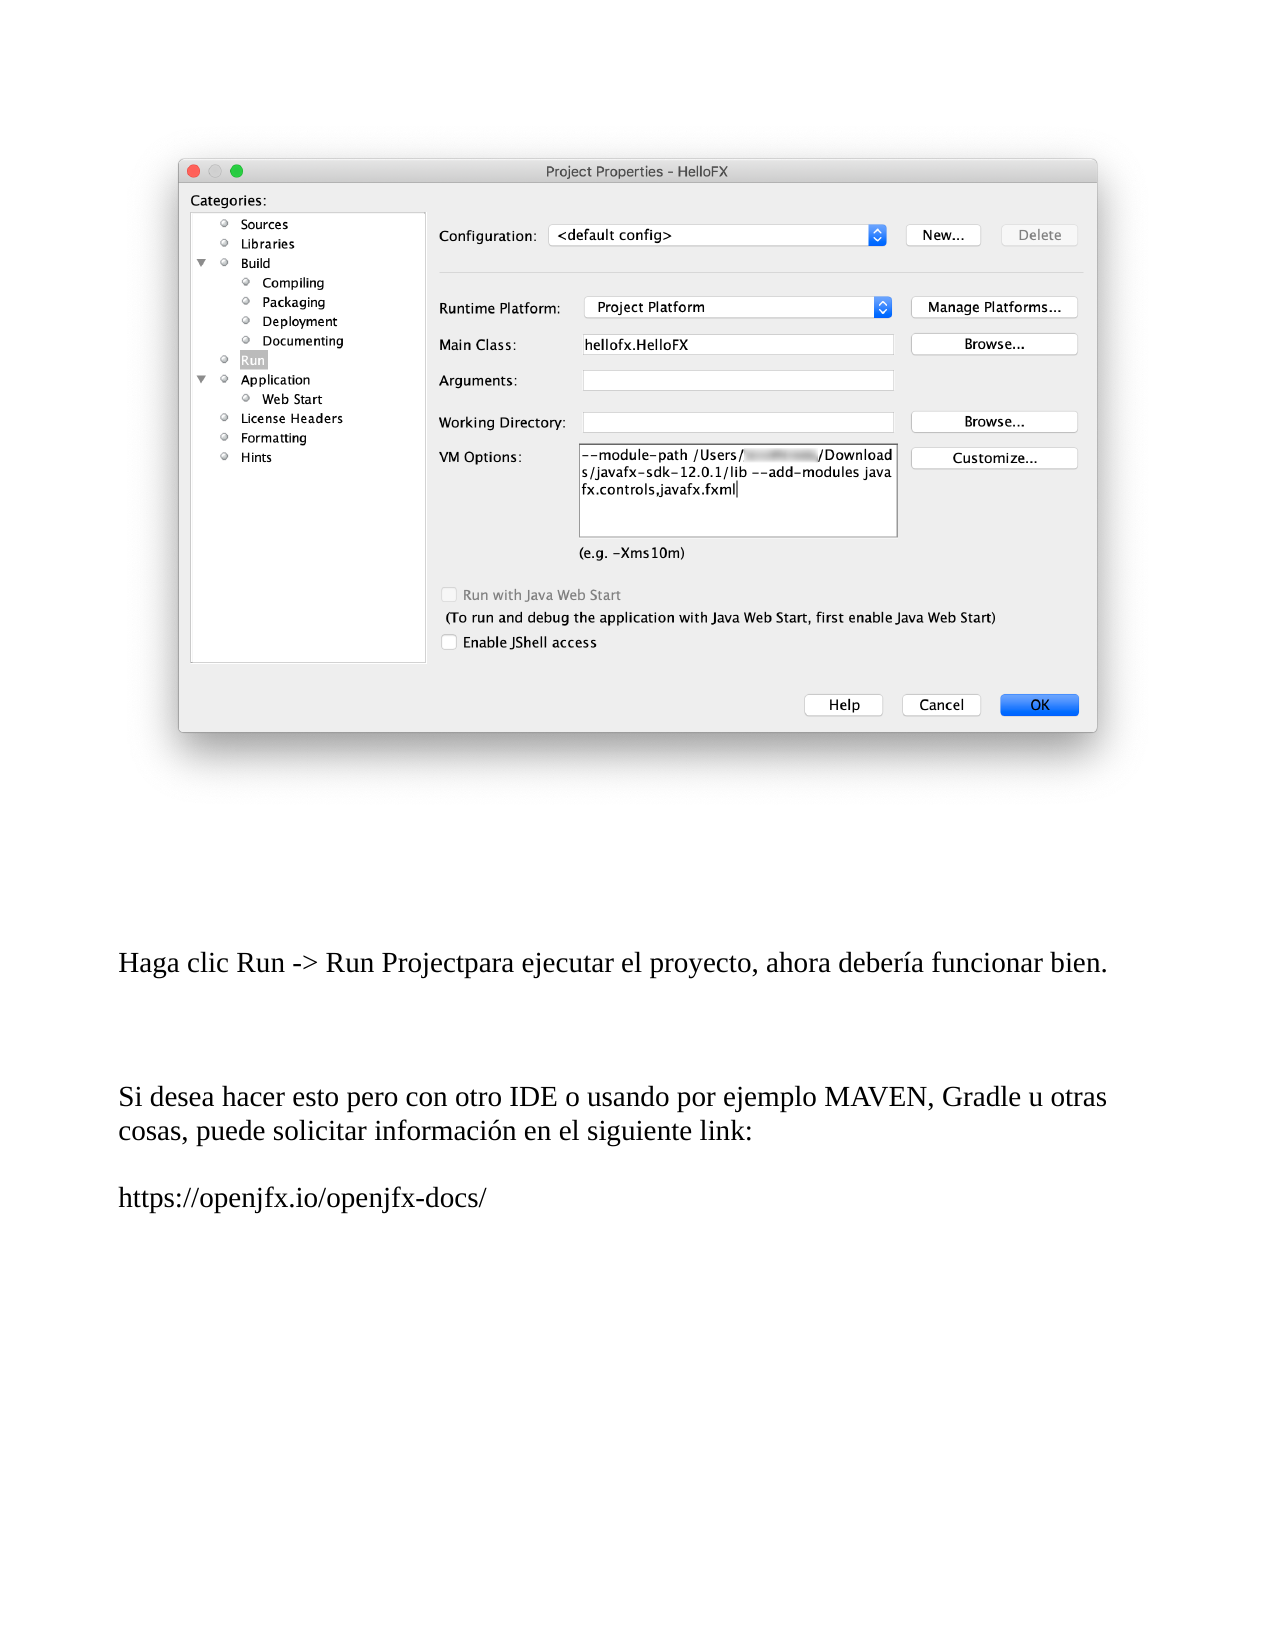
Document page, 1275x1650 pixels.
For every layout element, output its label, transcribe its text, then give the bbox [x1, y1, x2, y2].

text https://openjfx.io/openjfx-docs/ [118, 1180, 1157, 1214]
text Si desea hacer esto pero con otro IDE o usando por ejemplo MAVEN, Gradle u otras cosas, puede solicitar información en el siguiente link: [118, 1079, 1157, 1147]
picture [118, 118, 1157, 812]
text Haga clic Run -> Run Projectpara ejecutar el proyecto, ahora debería funcionar bien. [118, 945, 1157, 979]
